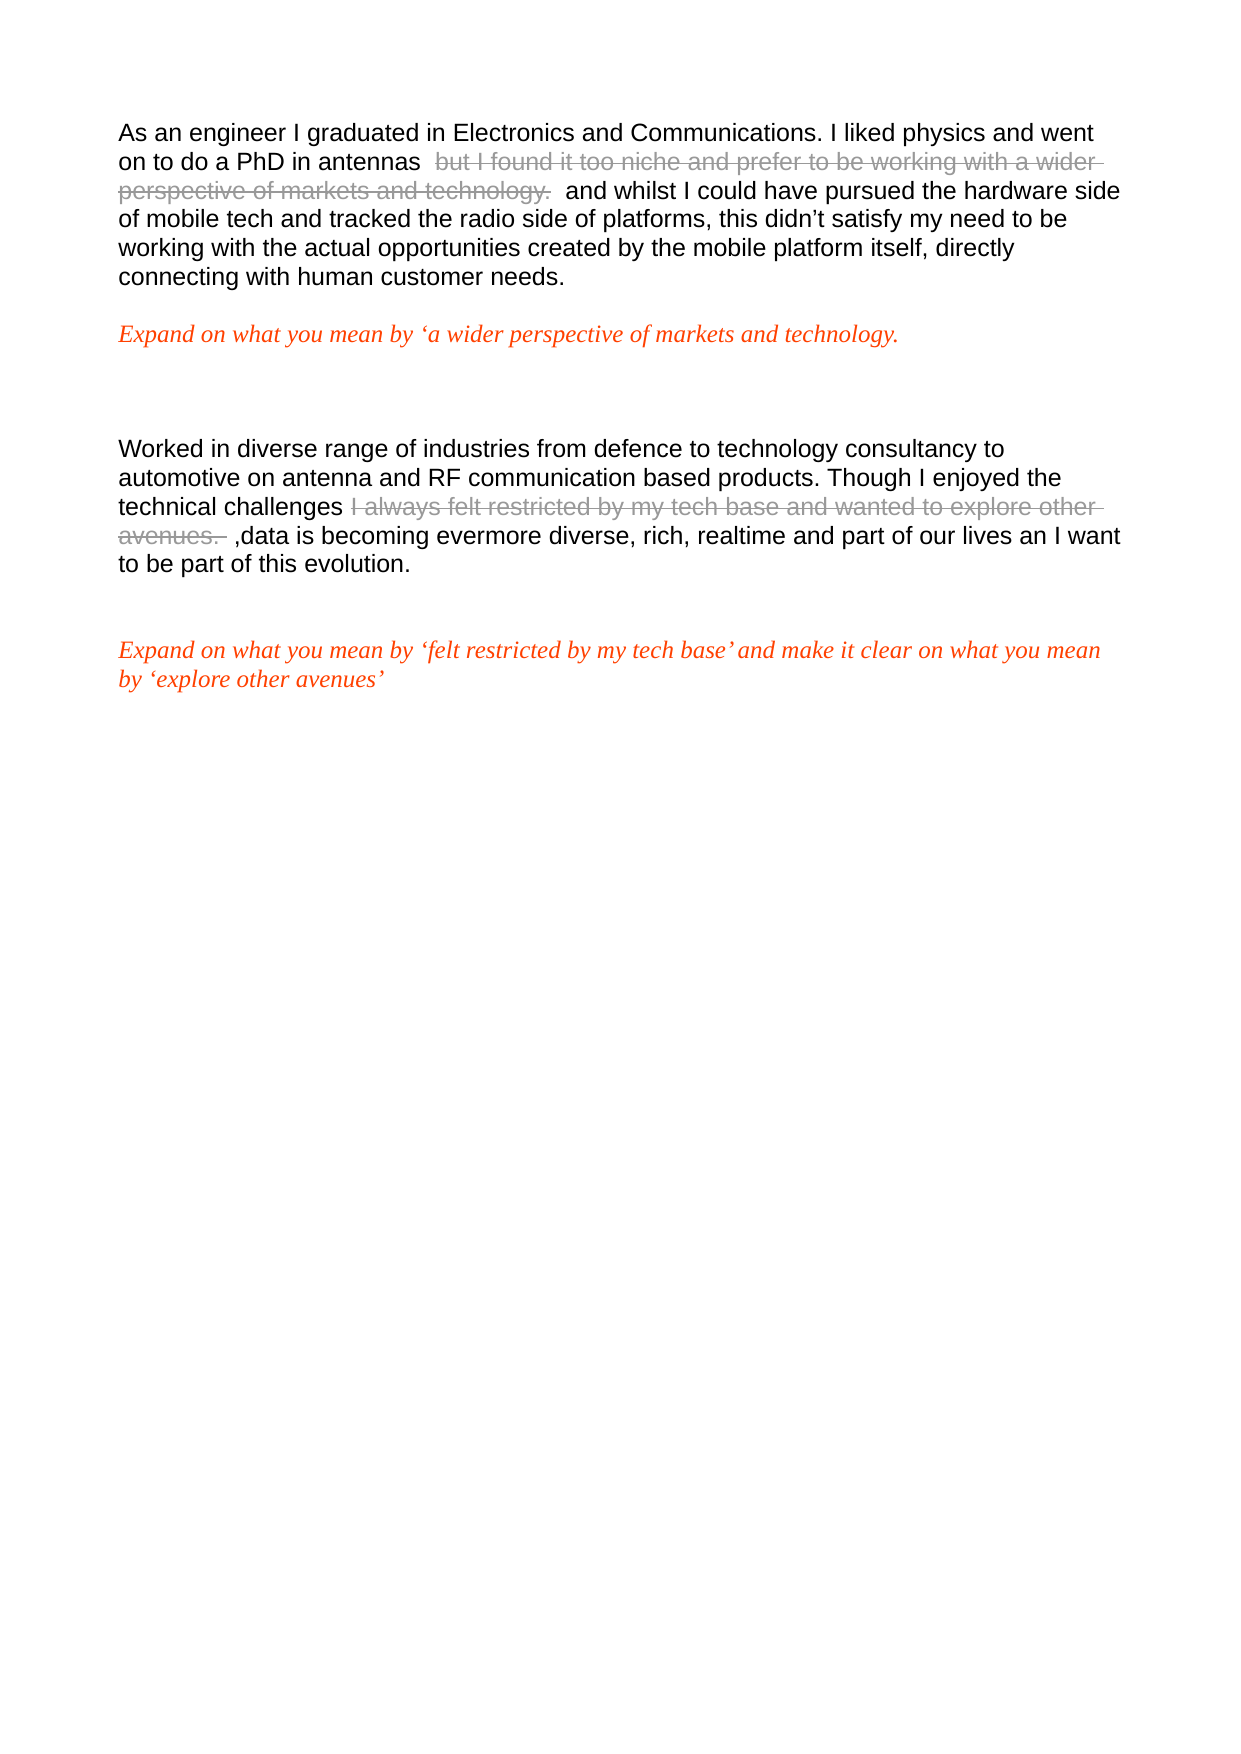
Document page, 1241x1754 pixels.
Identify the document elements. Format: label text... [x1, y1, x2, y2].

text Worked in diverse range of industries from defence to technology consultancy to automotive on antenna and RF communication based products. Though I enjoyed the technical challenges I always felt restricted by my tech base and wanted to explore other avenues. ,data is becoming evermore diverse, rich, realtime and part of our lives an I want to be part of this evolution. [118, 434, 1122, 578]
text As an engineer I graduated in Electronics and Communications. I liked physics and went on to do a PhD in antennas but I found it too niche and prefer to be working with a wider perspective of markets and technology. and whilst I could have pursued the hardware side of mobile tech and tracked the radio side of platforms, this didn’t satisfy my need to be working with the actual opportunities created by the mobile platform itself, directly connecting with human customer needs. [118, 118, 1122, 291]
text Expand on what you mean by ‘felt restricted by my tech base’ and make it clear on what you mean by ‘explore other avenues’ [118, 636, 1122, 693]
text Expand on what you mean by ‘a wider perspective of markets and technology. [118, 319, 1122, 348]
